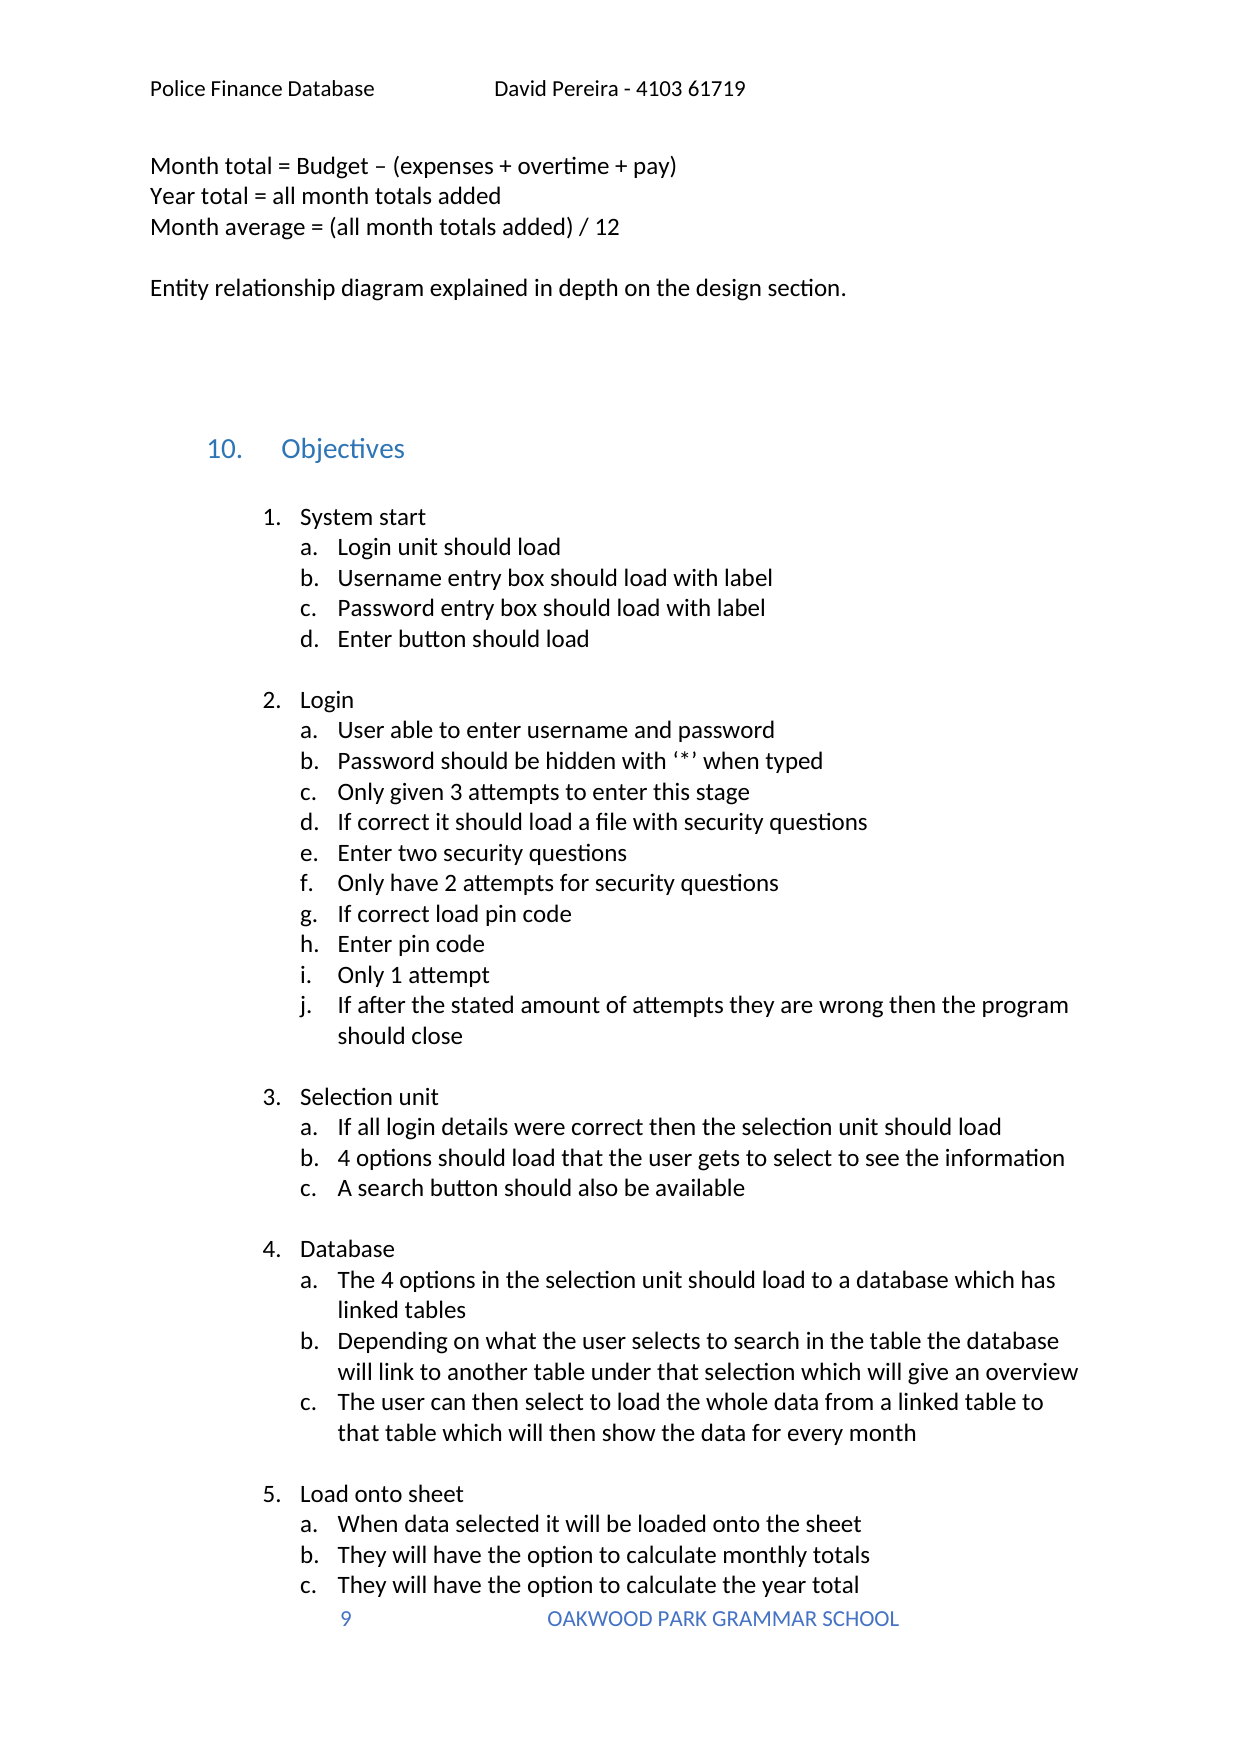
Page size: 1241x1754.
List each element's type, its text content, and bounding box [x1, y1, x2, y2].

list If after the stated amount of attempts they are wrong then the program should close [300, 989, 1090, 1050]
list 4 options should load that the user gets to select to see the information [300, 1142, 1090, 1172]
list Objectives [206, 430, 1090, 465]
list Database [262, 1233, 1090, 1264]
list The user can then select to load the whole data from a linked table to that table which will then show the data for every month [300, 1386, 1090, 1447]
list Only 1 attempt [300, 959, 1090, 989]
list User able to enter username and password [300, 715, 1090, 745]
list Enter button should load [300, 623, 1090, 654]
list Password entry box should load with label [300, 593, 1090, 623]
list Only have 2 attempts for security questions [300, 867, 1090, 898]
text Entity relationship diagram explained in depth on the design section. [150, 272, 1090, 303]
list Selection unit [262, 1081, 1090, 1111]
list Depending on what the user selects to search in the table the database will link to another table under that selection which will give an overview [300, 1325, 1090, 1386]
list The 4 options in the selection unit should load to a database which has linked tables [300, 1264, 1090, 1325]
list If correct it should load a file with security questions [300, 806, 1090, 837]
list Only given 3 attempts to enter this stage [300, 776, 1090, 806]
list Load onto sheet [262, 1478, 1090, 1508]
list Username entry box should load with label [300, 562, 1090, 593]
list When data selected it will be loaded onto the sheet [300, 1508, 1090, 1539]
list Enter two security questions [300, 837, 1090, 867]
text Month average = (all month totals added) / 12 [150, 211, 1090, 242]
text Year total = all month totals added [150, 181, 1090, 211]
list A search button should also be available [300, 1172, 1090, 1203]
list Login unit should load [300, 532, 1090, 562]
list Login [262, 684, 1090, 715]
text Month total = Budget – (expenses + overtime + pay) [150, 150, 1090, 181]
list They will have the option to calculate monthly totals [300, 1539, 1090, 1569]
list If all login details were correct then the selection unit should load [300, 1111, 1090, 1142]
list If correct load pin code [300, 898, 1090, 928]
list Enter pin code [300, 928, 1090, 959]
list They will have the option to calculate the year total [300, 1569, 1090, 1600]
list System start [262, 501, 1090, 532]
list Password should be hidden with ‘*’ when typed [300, 745, 1090, 776]
